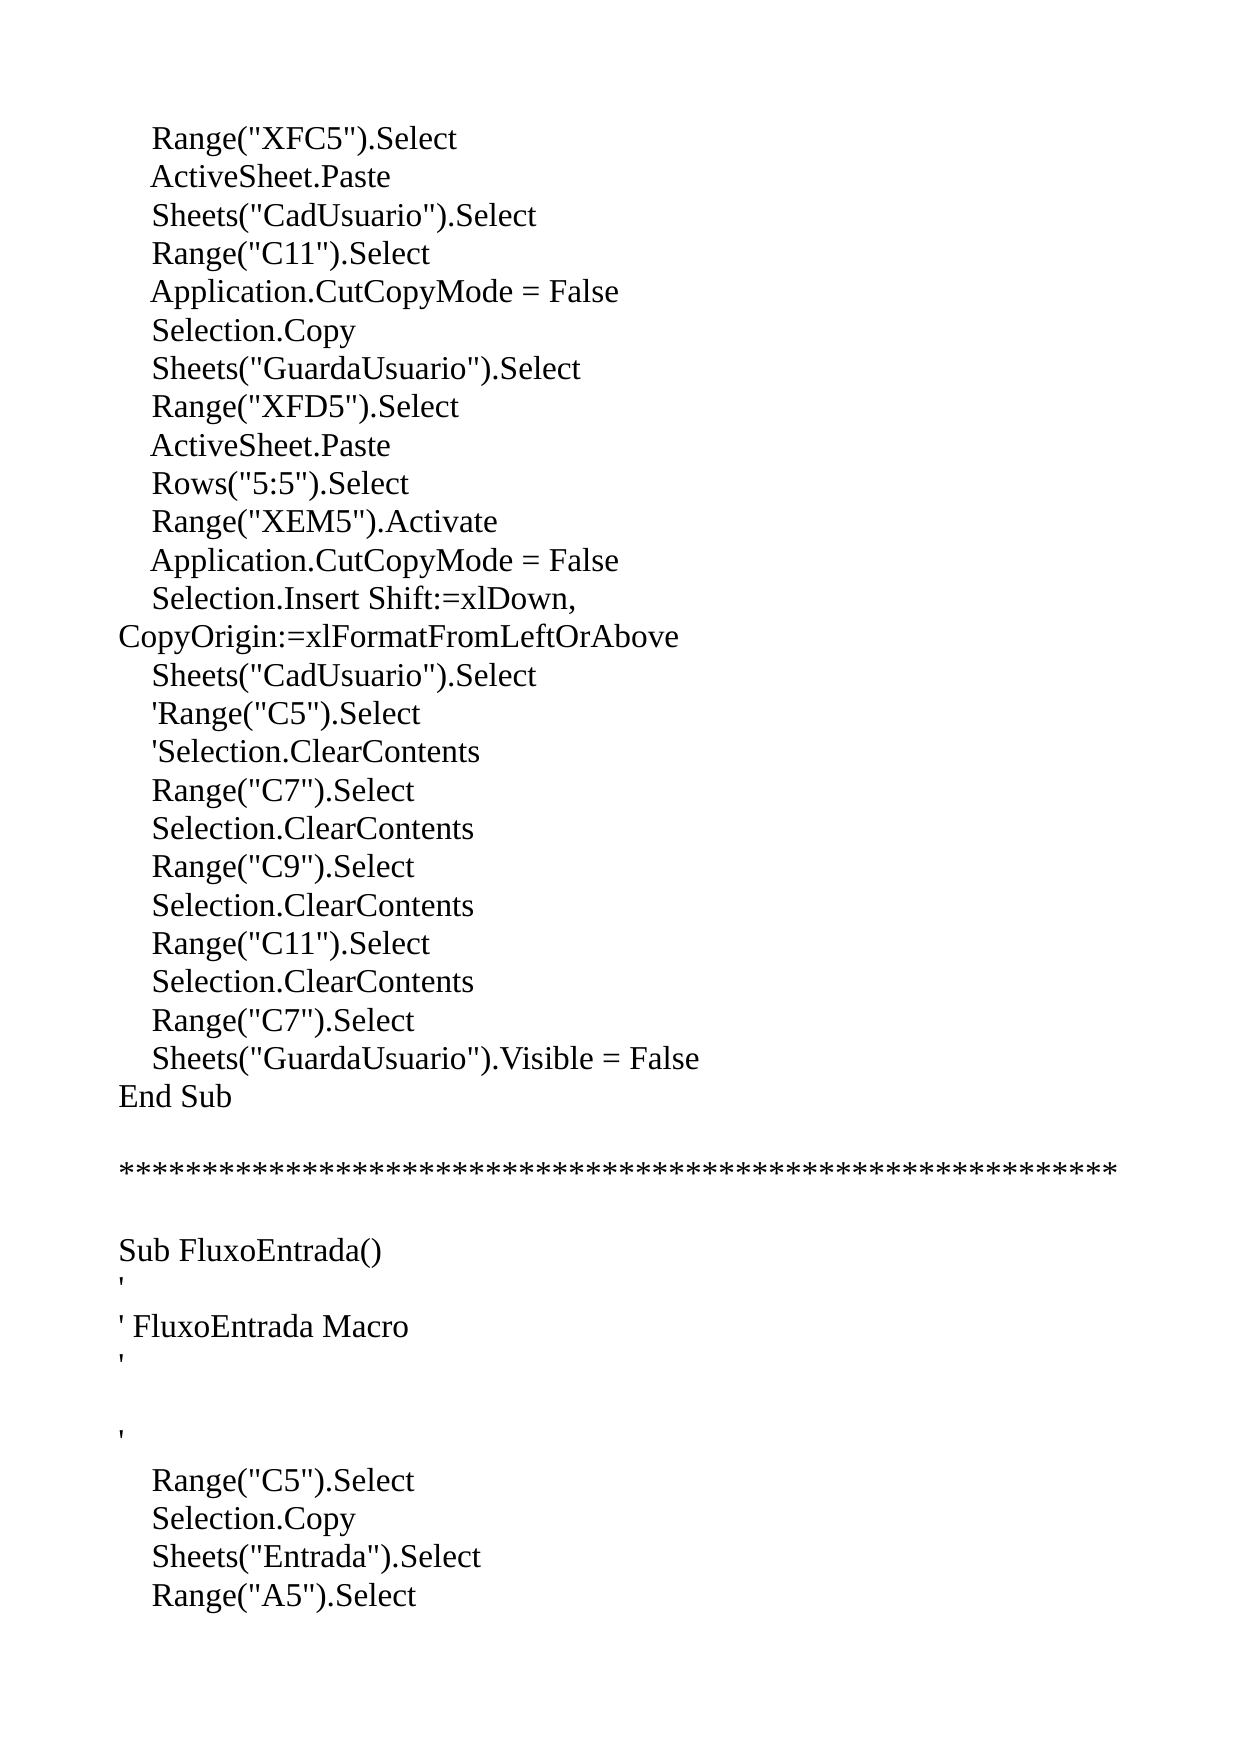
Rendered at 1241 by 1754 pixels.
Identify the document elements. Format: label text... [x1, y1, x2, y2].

text Application.CutCopyMode = False [118, 271, 1122, 310]
text Sheets("CadUsuario").Select [118, 195, 1122, 233]
text Selection.ClearContents [118, 808, 1122, 846]
text Range("C7").Select [118, 770, 1122, 808]
text Sheets("GuardaUsuario").Select [118, 348, 1122, 386]
text Range("C7").Select [118, 1000, 1122, 1038]
text Selection.ClearContents [118, 961, 1122, 1000]
text Selection.Insert Shift:=xlDown, CopyOrigin:=xlFormatFromLeftOrAbove [118, 578, 1122, 655]
text Range("C5").Select [118, 1460, 1122, 1498]
text Range("C11").Select [118, 233, 1122, 271]
text Range("A5").Select [118, 1575, 1122, 1613]
text Sheets("GuardaUsuario").Visible = False [118, 1038, 1122, 1076]
text ************************************************************ [118, 1153, 1122, 1191]
text Range("C11").Select [118, 923, 1122, 961]
text ActiveSheet.Paste [118, 425, 1122, 463]
text ActiveSheet.Paste [118, 156, 1122, 195]
text Application.CutCopyMode = False [118, 540, 1122, 578]
text Selection.Copy [118, 1498, 1122, 1536]
text Sheets("CadUsuario").Select [118, 655, 1122, 693]
text Sub FluxoEntrada() [118, 1230, 1122, 1268]
text ' FluxoEntrada Macro [118, 1306, 1122, 1345]
text ' [118, 1421, 1122, 1460]
text Range("XFC5").Select [118, 118, 1122, 156]
text End Sub [118, 1076, 1122, 1115]
text Sheets("Entrada").Select [118, 1536, 1122, 1575]
text Selection.Copy [118, 310, 1122, 348]
text Range("XEM5").Activate [118, 501, 1122, 540]
text 'Selection.ClearContents [118, 731, 1122, 770]
text Range("C9").Select [118, 846, 1122, 885]
text ' [118, 1345, 1122, 1383]
text Range("XFD5").Select [118, 386, 1122, 425]
text 'Range("C5").Select [118, 693, 1122, 731]
text Selection.ClearContents [118, 885, 1122, 923]
text Rows("5:5").Select [118, 463, 1122, 501]
text ' [118, 1268, 1122, 1306]
